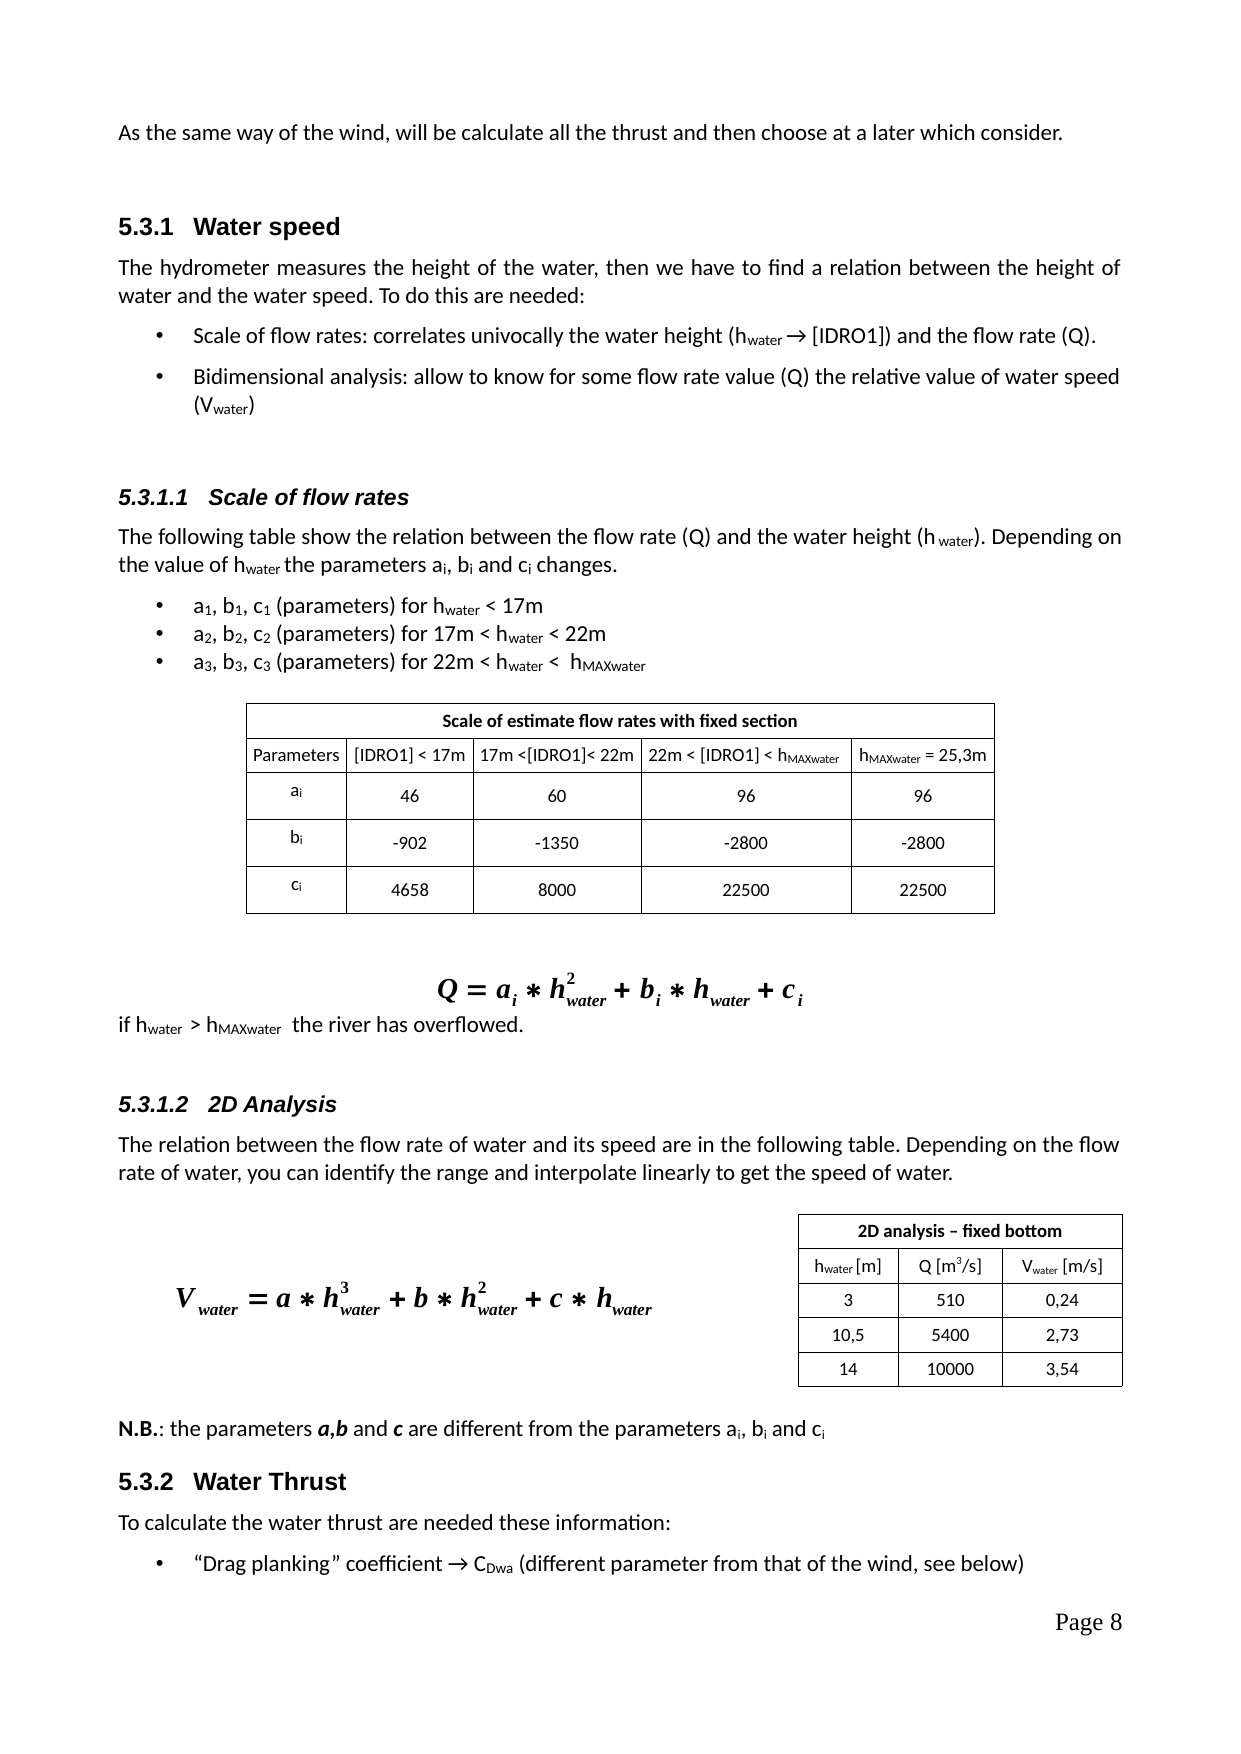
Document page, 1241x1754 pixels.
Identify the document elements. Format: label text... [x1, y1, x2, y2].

table_cell 46 [347, 773, 473, 819]
text As the same way of the wind, will be calculate all the thrust and then choose at a later which consider. [118, 118, 1122, 146]
table_cell 3,54 [1003, 1353, 1122, 1386]
table_cell 22500 [642, 867, 851, 913]
text The relation between the flow rate of water and its speed are in the following table. Depending on the flow rate of water, you can identify the range and interpolate linearly to get the speed of water. [118, 1130, 1122, 1186]
table_cell 5400 [899, 1318, 1002, 1352]
table_cell 10,5 [799, 1318, 898, 1352]
table_cell hwater [m] [799, 1249, 898, 1283]
list Bidimensional analysis: allow to know for some flow rate value (Q) the relative value of water speed (Vwater) [156, 362, 1122, 418]
table_cell 96 [852, 773, 994, 819]
table_header 2D analysis – fixed bottom [799, 1215, 1122, 1248]
table_cell 3 [799, 1284, 898, 1317]
list a1, b1, c1 (parameters) for hwater < 17m [156, 591, 1122, 619]
table_cell 10000 [899, 1353, 1002, 1386]
table_cell 2,73 [1003, 1318, 1122, 1352]
text The following table show the relation between the flow rate (Q) and the water height (hwater). Depending on the value of hwater the parameters ai, bi and ci changes. [118, 522, 1122, 578]
table_cell 22m < [IDRO1] < hMAXwater [642, 739, 851, 772]
list Scale of flow rates: correlates univocally the water height (hwater → [IDRO1]) and the flow rate (Q). [156, 321, 1122, 349]
table_cell bi [247, 820, 346, 866]
table_cell ai [247, 773, 346, 819]
table_cell Vwater [m/s] [1003, 1249, 1122, 1283]
table_cell [IDRO1] < 17m [347, 739, 473, 772]
table_cell 4658 [347, 867, 473, 913]
table_header Scale of estimate flow rates with fixed section [247, 704, 994, 737]
table_cell ci [247, 867, 346, 913]
list a3, b3, c3 (parameters) for 22m < hwater < hMAXwater [156, 647, 1122, 675]
table_cell hMAXwater = 25,3m [852, 739, 994, 772]
list a2, b2, c2 (parameters) for 17m < hwater < 22m [156, 619, 1122, 647]
table_cell 8000 [474, 867, 641, 913]
text if hwater > hMAXwater the river has overflowed. [118, 1010, 1122, 1038]
text N.B.: the parameters a,b and c are different from the parameters ai, bi and ci [118, 1414, 1122, 1442]
table_cell 17m <[IDRO1]< 22m [474, 739, 641, 772]
subtitle 2D Analysis [118, 1091, 1122, 1117]
text The hydrometer measures the height of the water, then we have to find a relation between the height of water and the water speed. To do this are needed: [118, 253, 1122, 309]
table_cell -902 [347, 820, 473, 866]
table_cell 14 [799, 1353, 898, 1386]
text To calculate the water thrust are needed these information: [118, 1508, 1122, 1537]
table_cell Q [m3/s] [899, 1249, 1002, 1283]
table_cell Parameters [247, 739, 346, 772]
table_cell 22500 [852, 867, 994, 913]
subtitle Water speed [118, 212, 1122, 240]
table_cell 510 [899, 1284, 1002, 1317]
table_cell -2800 [852, 820, 994, 866]
table_cell 96 [642, 773, 851, 819]
subtitle Water Thrust [118, 1467, 1122, 1496]
table_cell -1350 [474, 820, 641, 866]
table_cell -2800 [642, 820, 851, 866]
list “Drag planking” coefficient → CDwa (different parameter from that of the wind, see below) [156, 1549, 1122, 1577]
table_cell 0,24 [1003, 1284, 1122, 1317]
subtitle Scale of flow rates [118, 483, 1122, 510]
table_cell 60 [474, 773, 641, 819]
